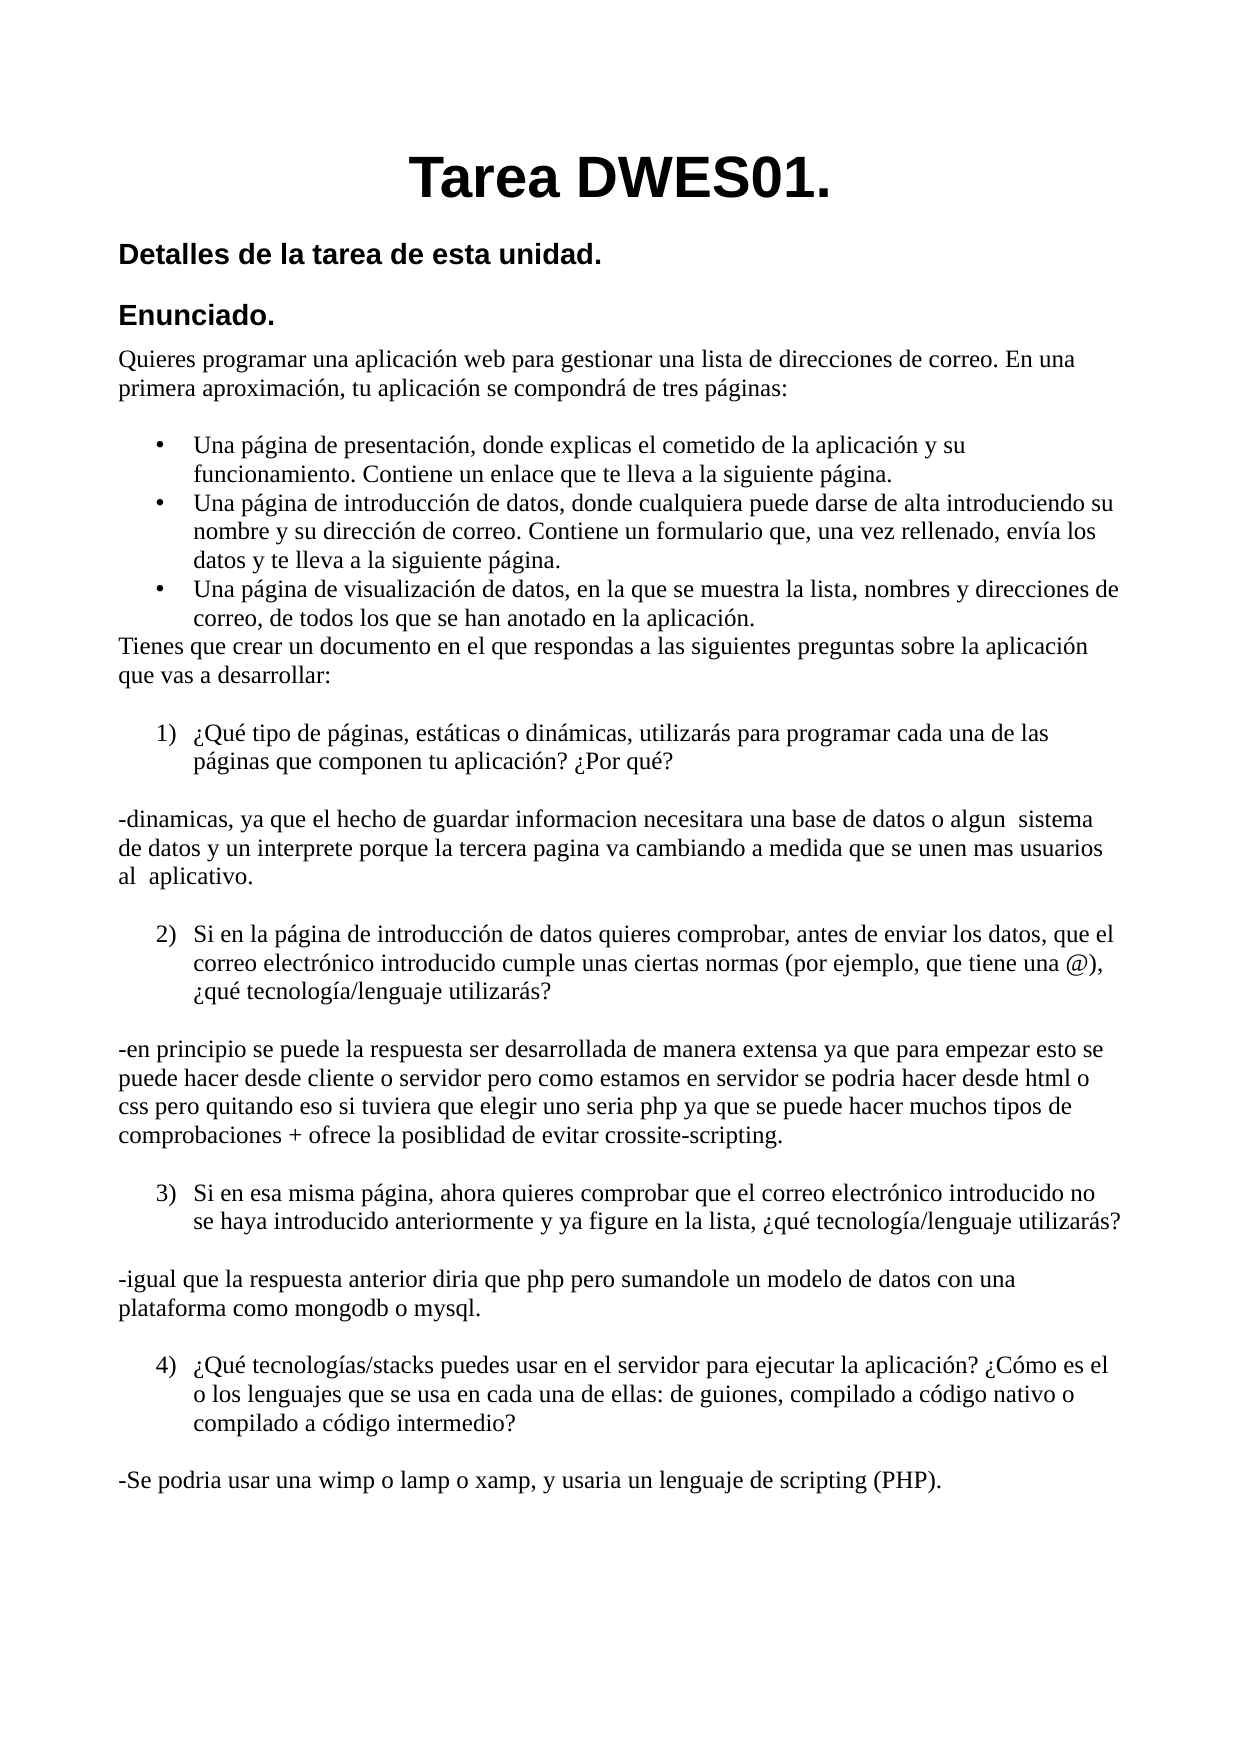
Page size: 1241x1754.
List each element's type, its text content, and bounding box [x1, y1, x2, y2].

text -dinamicas, ya que el hecho de guardar informacion necesitara una base de datos o algun sistema de datos y un interprete porque la tercera pagina va cambiando a medida que se unen mas usuarios al aplicativo. [118, 804, 1122, 890]
list Una página de presentación, donde explicas el cometido de la aplicación y su funcionamiento. Contiene un enlace que te lleva a la siguiente página. [156, 430, 1122, 488]
text Quieres programar una aplicación web para gestionar una lista de direcciones de correo. En una primera aproximación, tu aplicación se compondrá de tres páginas: [118, 344, 1122, 401]
list Una página de introducción de datos, donde cualquiera puede darse de alta introduciendo su nombre y su dirección de correo. Contiene un formulario que, una vez rellenado, envía los datos y te lleva a la siguiente página. [156, 488, 1122, 574]
list Si en esa misma página, ahora quieres comprobar que el correo electrónico introducido no se haya introducido anteriormente y ya figure en la lista, ¿qué tecnología/lenguaje utilizarás? [156, 1178, 1122, 1235]
list Si en la página de introducción de datos quieres comprobar, antes de enviar los datos, que el correo electrónico introducido cumple unas ciertas normas (por ejemplo, que tiene una @), ¿qué tecnología/lenguaje utilizarás? [156, 919, 1122, 1005]
subtitle Enunciado. [118, 298, 1122, 331]
text Tienes que crear un documento en el que respondas a las siguientes preguntas sobre la aplicación que vas a desarrollar: [118, 631, 1122, 689]
text -Se podria usar una wimp o lamp o xamp, y usaria un lenguaje de scripting (PHP). [118, 1465, 1122, 1494]
list ¿Qué tipo de páginas, estáticas o dinámicas, utilizarás para programar cada una de las páginas que componen tu aplicación? ¿Por qué? [156, 718, 1122, 775]
list ¿Qué tecnologías/stacks puedes usar en el servidor para ejecutar la aplicación? ¿Cómo es el o los lenguajes que se usa en cada una de ellas: de guiones, compilado a código nativo o compilado a código intermedio? [156, 1350, 1122, 1436]
text -igual que la respuesta anterior diria que php pero sumandole un modelo de datos con una plataforma como mongodb o mysql. [118, 1264, 1122, 1321]
subtitle Detalles de la tarea de esta unidad. [118, 237, 1122, 271]
text -en principio se puede la respuesta ser desarrollada de manera extensa ya que para empezar esto se puede hacer desde cliente o servidor pero como estamos en servidor se podria hacer desde html o css pero quitando eso si tuviera que elegir uno seria php ya que se puede hacer muchos tipos de comprobaciones + ofrece la posiblidad de evitar crossite-scripting. [118, 1034, 1122, 1149]
list Una página de visualización de datos, en la que se muestra la lista, nombres y direcciones de correo, de todos los que se han anotado en la aplicación. [156, 574, 1122, 631]
title Tarea DWES01. [118, 143, 1122, 210]
